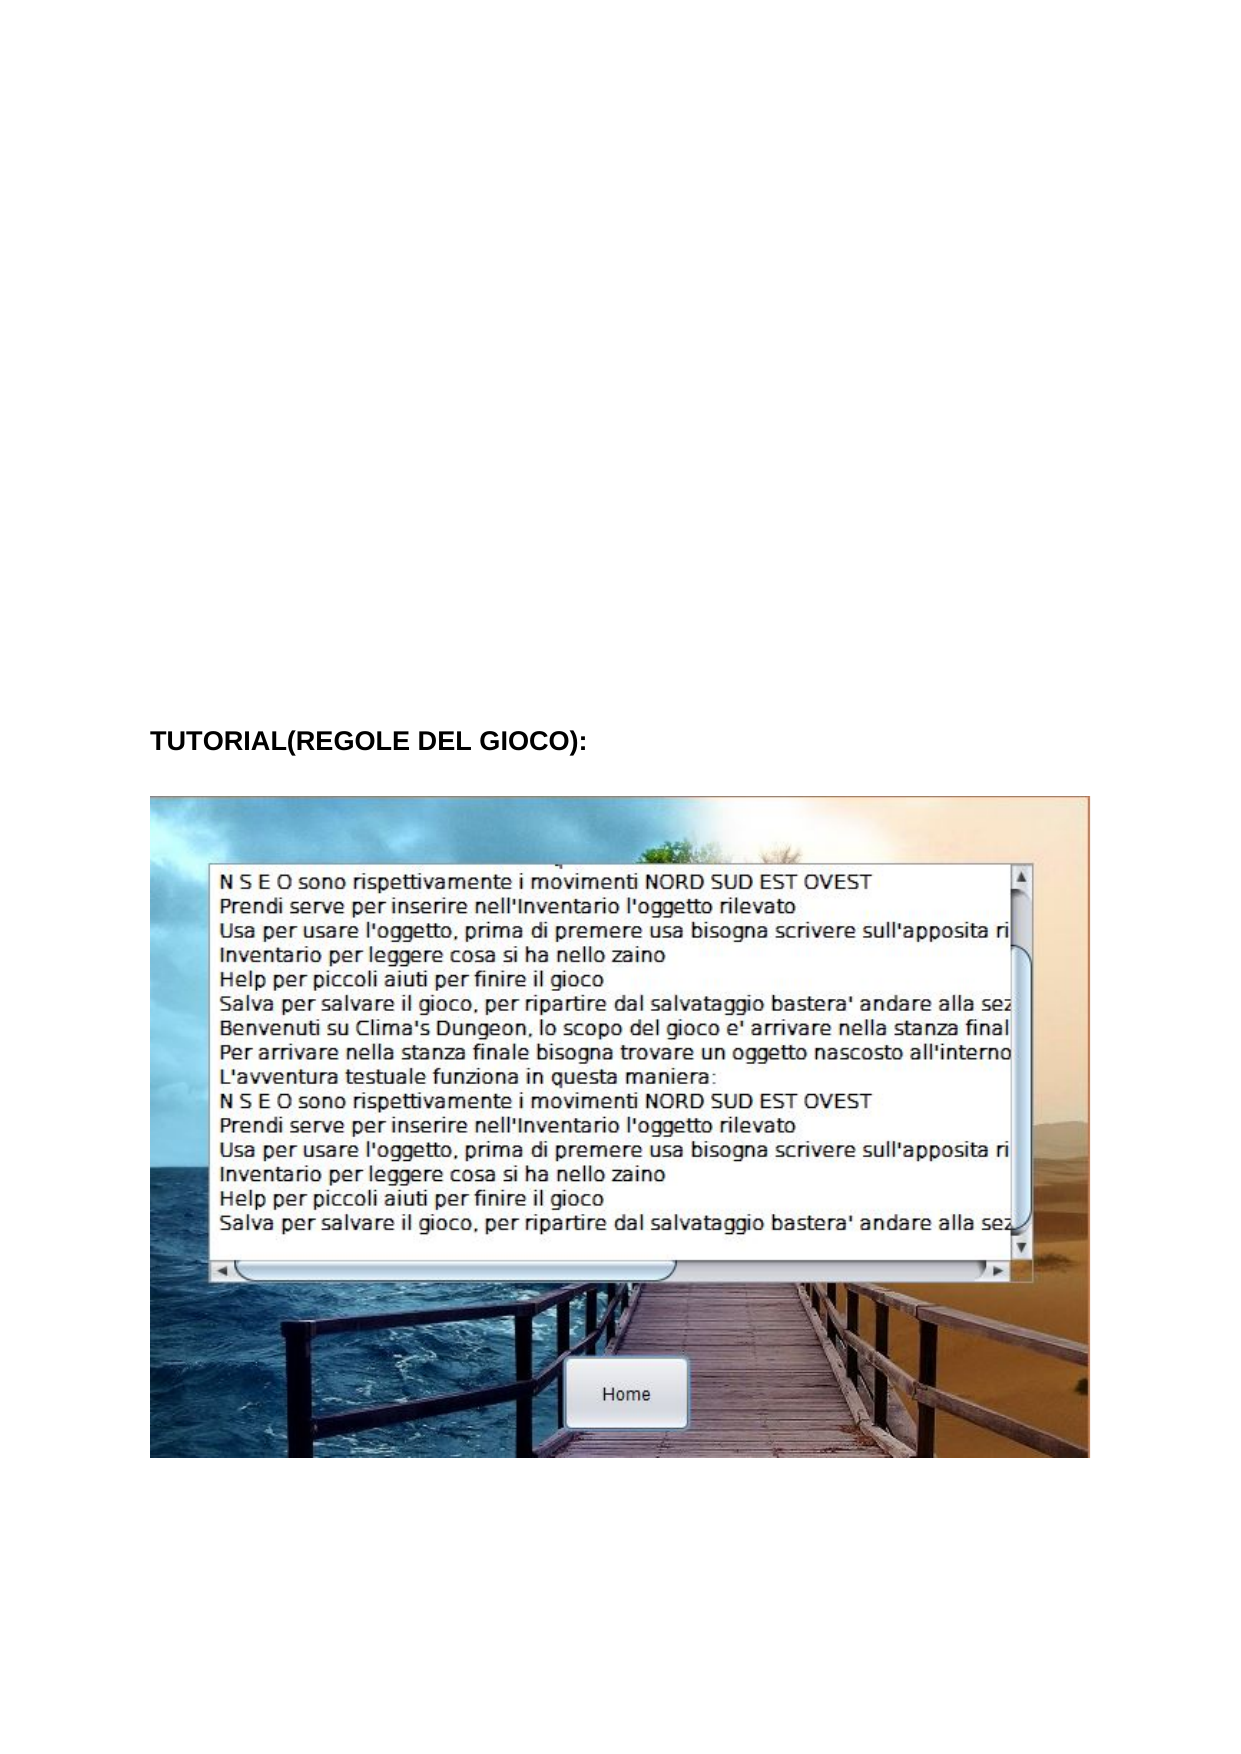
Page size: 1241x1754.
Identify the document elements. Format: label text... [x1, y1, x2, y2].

picture [150, 796, 1091, 1458]
text TUTORIAL(REGOLE DEL GIOCO): [150, 725, 1090, 756]
